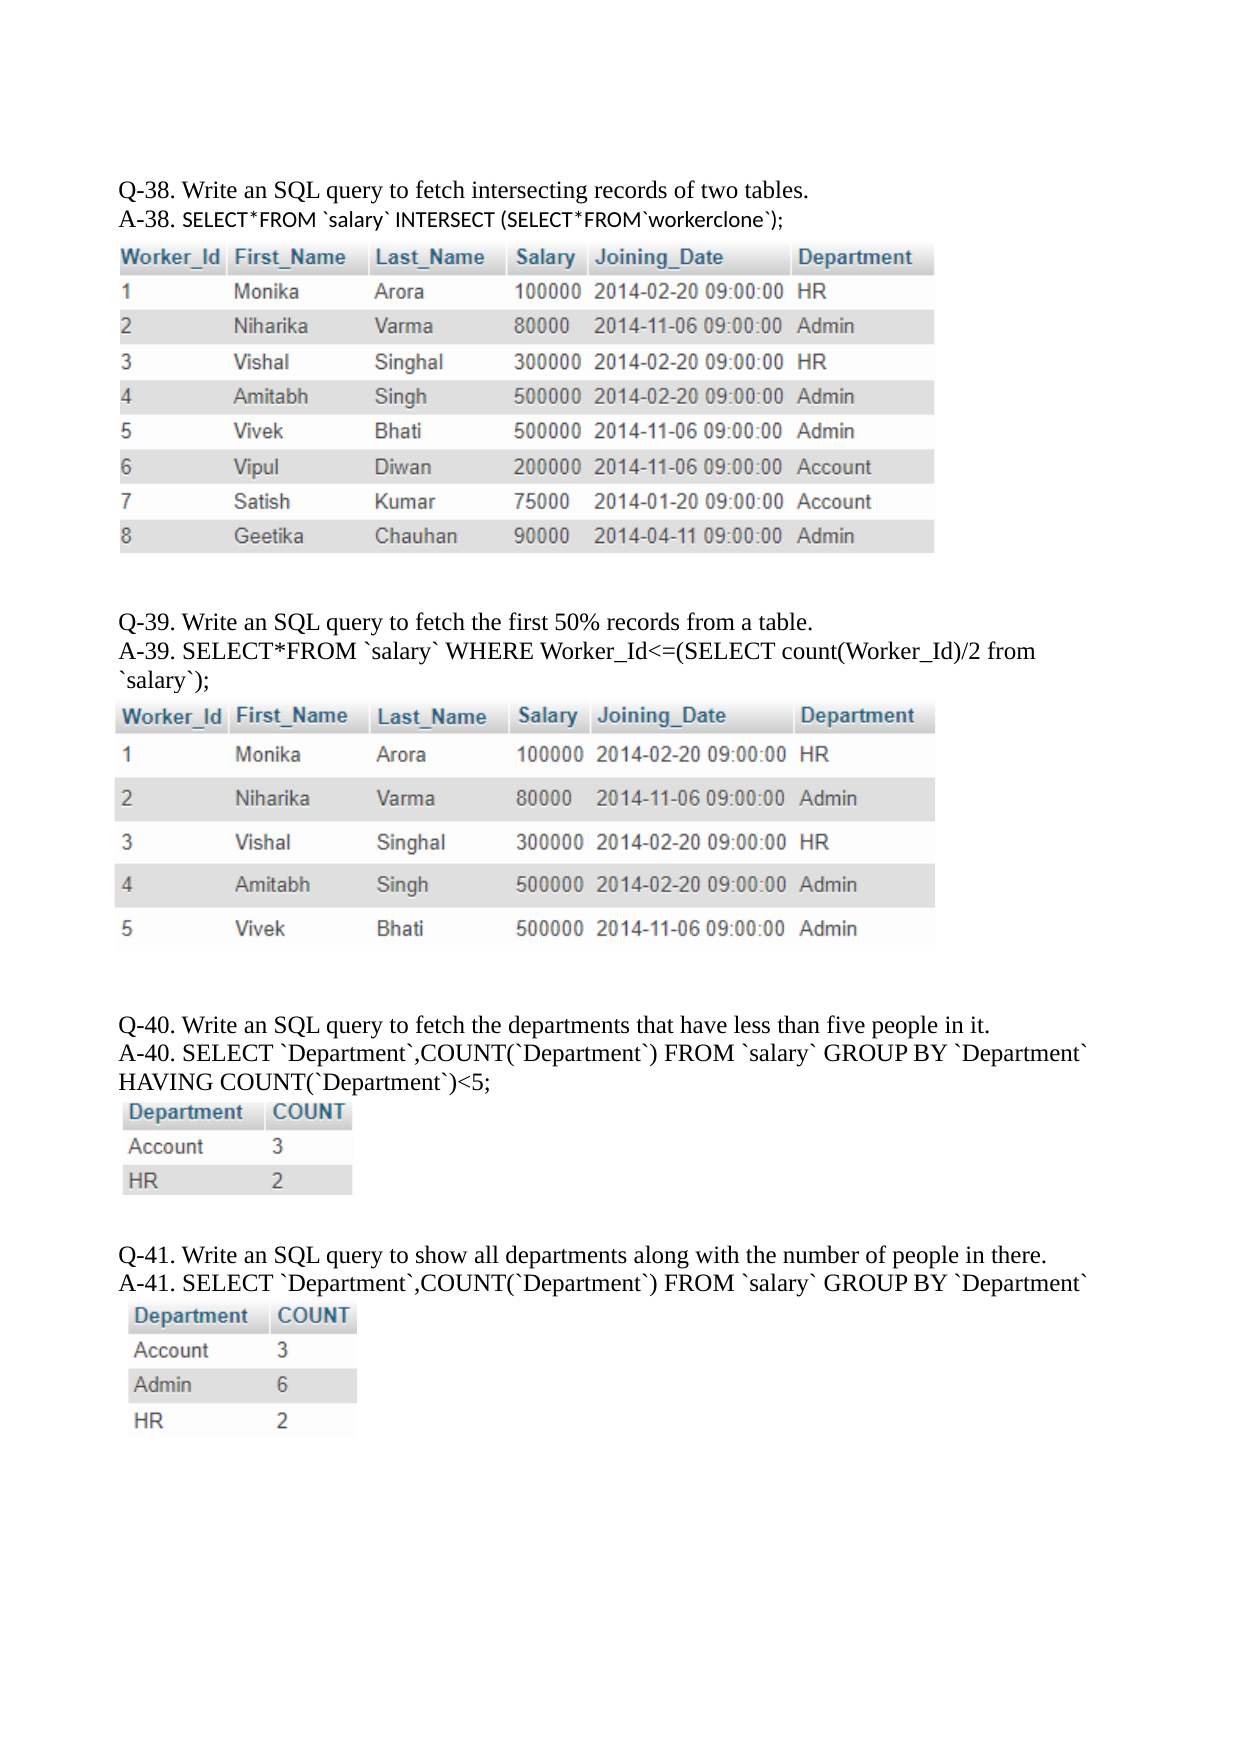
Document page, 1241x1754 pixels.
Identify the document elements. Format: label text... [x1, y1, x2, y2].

picture [121, 1102, 354, 1195]
text A-38. SELECT*FROM `salary` INTERSECT (SELECT*FROM`workerclone`); [118, 204, 1122, 233]
picture [120, 241, 936, 553]
text Q-39. Write an SQL query to fetch the first 50% records from a table. [118, 607, 1122, 636]
text A-40. SELECT `Department`,COUNT(`Department`) FROM `salary` GROUP BY `Department` HAVING COUNT(`Department`)<5; [118, 1038, 1122, 1096]
text Q-40. Write an SQL query to fetch the departments that have less than five people in it. [118, 1010, 1122, 1038]
text A-41. SELECT `Department`,COUNT(`Department`) FROM `salary` GROUP BY `Department` [118, 1268, 1122, 1297]
picture [114, 693, 936, 955]
picture [124, 1298, 357, 1438]
text Q-41. Write an SQL query to show all departments along with the number of people in there. [118, 1240, 1122, 1268]
text A-39. SELECT*FROM `salary` WHERE Worker_Id<=(SELECT count(Worker_Id)/2 from `salary`); [118, 636, 1122, 693]
text Q-38. Write an SQL query to fetch intersecting records of two tables. [118, 176, 1122, 204]
